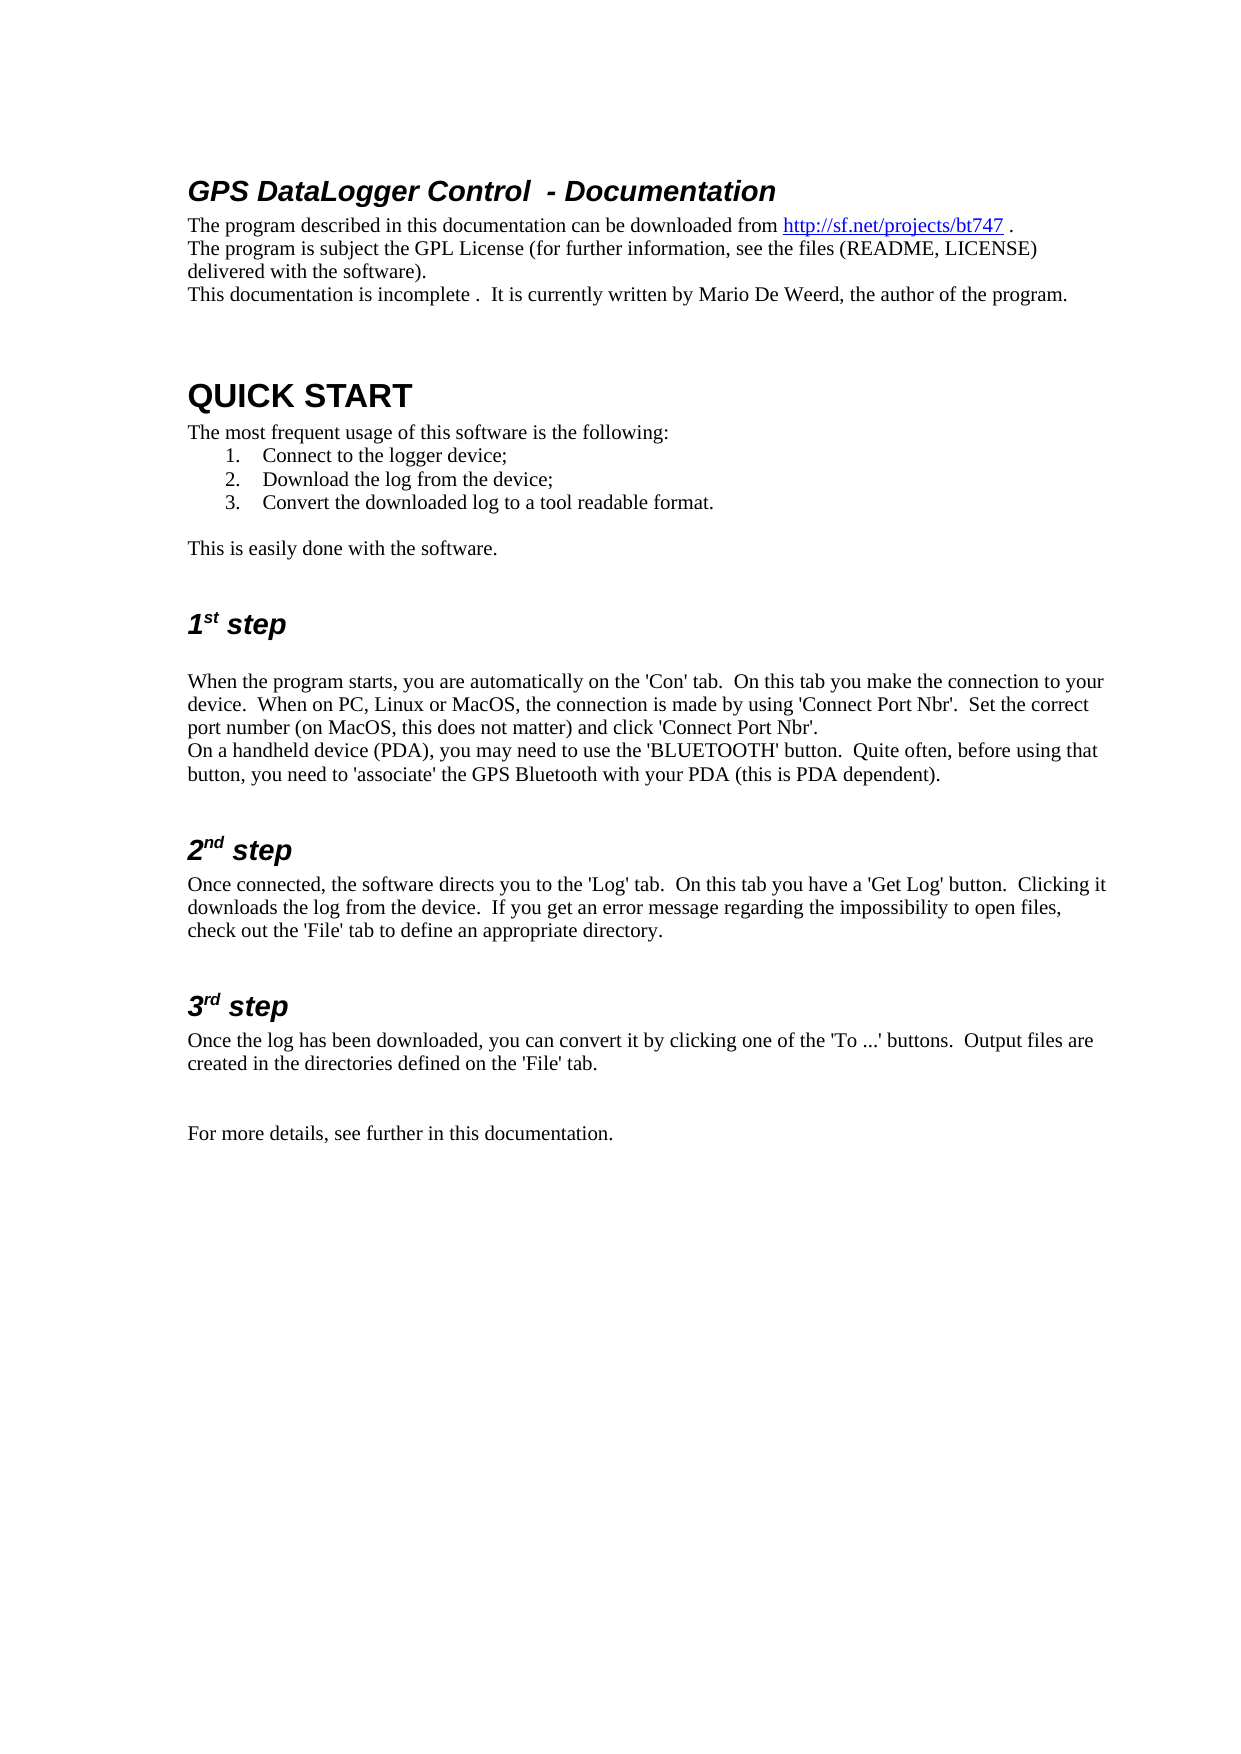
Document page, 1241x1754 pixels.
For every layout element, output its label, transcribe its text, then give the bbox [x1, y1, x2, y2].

text Once connected, the software directs you to the 'Log' tab. On this tab you have a 'Get Log' button. Clicking it downloads the log from the device. If you get an error message regarding the impossibility to open files, check out the 'File' tab to define an appropriate directory. [187, 873, 1109, 942]
text The program described in this documentation can be downloaded from http://sf.net/projects/bt747 . [187, 214, 1109, 237]
list Convert the downloaded log to a tool readable format. [225, 491, 1109, 514]
text On a handheld device (PDA), you may need to use the 'BLUETOOTH' button. Quite often, before using that button, you need to 'associate' the GPS Bluetooth with your PDA (this is PDA dependent). [187, 739, 1109, 786]
text For more details, see further in this documentation. [187, 1121, 1109, 1144]
text This documentation is incomplete . It is currently written by Mario De Weerd, the author of the program. [187, 283, 1109, 306]
text Once the log has been downloaded, you can convert it by clicking one of the 'To ...' buttons. Output files are created in the directories defined on the 'File' tab. [187, 1029, 1109, 1075]
text The most frequent usage of this software is the following: [187, 421, 1109, 444]
text The program is subject the GPL License (for further information, see the files (README, LICENSE) delivered with the software). [187, 237, 1109, 283]
list Connect to the logger device; [225, 444, 1109, 467]
subtitle 1st step [187, 608, 1109, 641]
subtitle 3rd step [187, 990, 1109, 1023]
text This is easily done with the software. [187, 537, 1109, 560]
subtitle GPS DataLogger Control - Documentation [187, 175, 1109, 208]
text When the program starts, you are automatically on the 'Con' tab. On this tab you make the connection to your device. When on PC, Linux or MacOS, the connection is made by using 'Connect Port Nbr'. Set the correct port number (on MacOS, this does not matter) and click 'Connect Port Nbr'. [187, 670, 1109, 739]
subtitle QUICK START [187, 378, 1109, 415]
subtitle 2nd step [187, 834, 1109, 866]
list Download the log from the device; [225, 467, 1109, 491]
